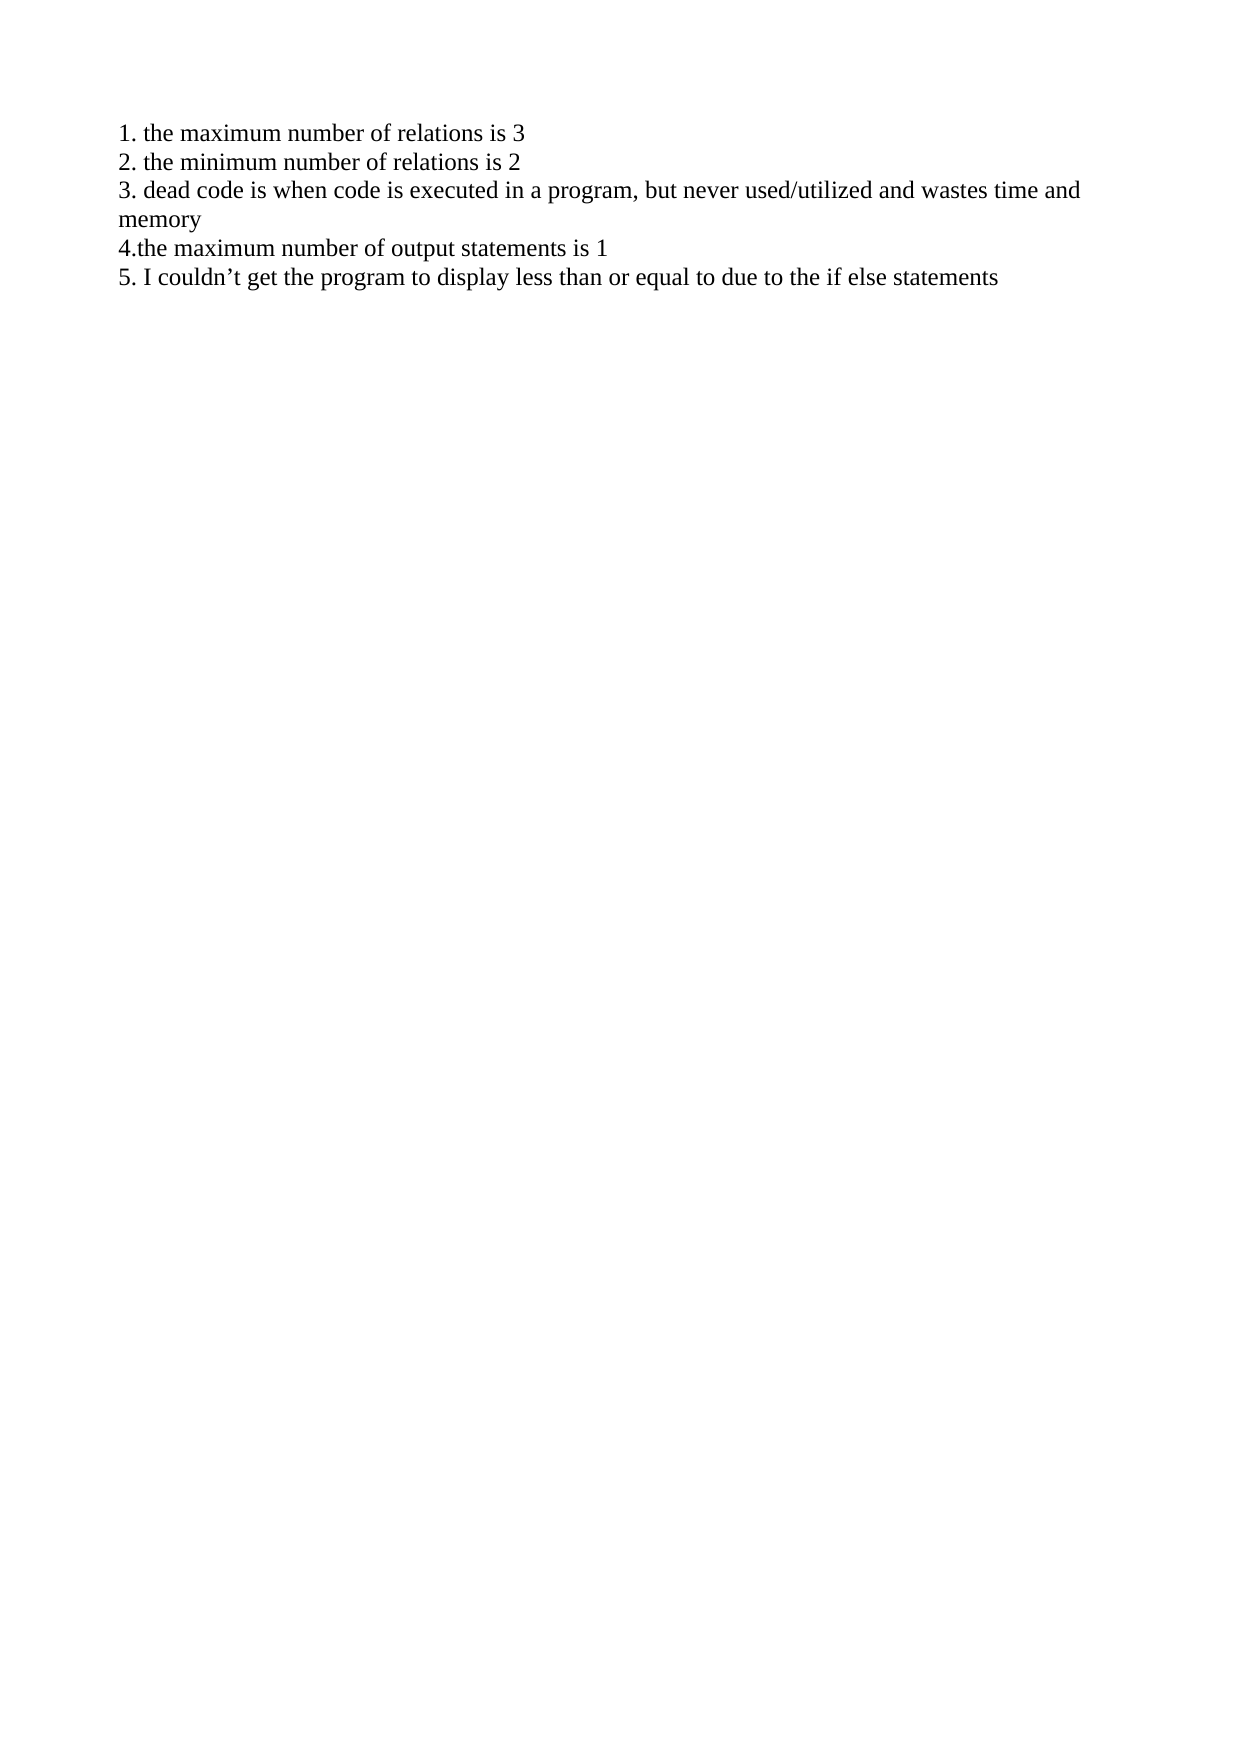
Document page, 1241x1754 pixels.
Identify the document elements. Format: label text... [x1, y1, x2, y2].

text 1. the maximum number of relations is 3 [118, 118, 1122, 147]
text 5. I couldn’t get the program to display less than or equal to due to the if else statements [118, 262, 1122, 291]
text 2. the minimum number of relations is 2 [118, 147, 1122, 176]
text 3. dead code is when code is executed in a program, but never used/utilized and wastes time and memory [118, 176, 1122, 233]
text 4.the maximum number of output statements is 1 [118, 233, 1122, 262]
